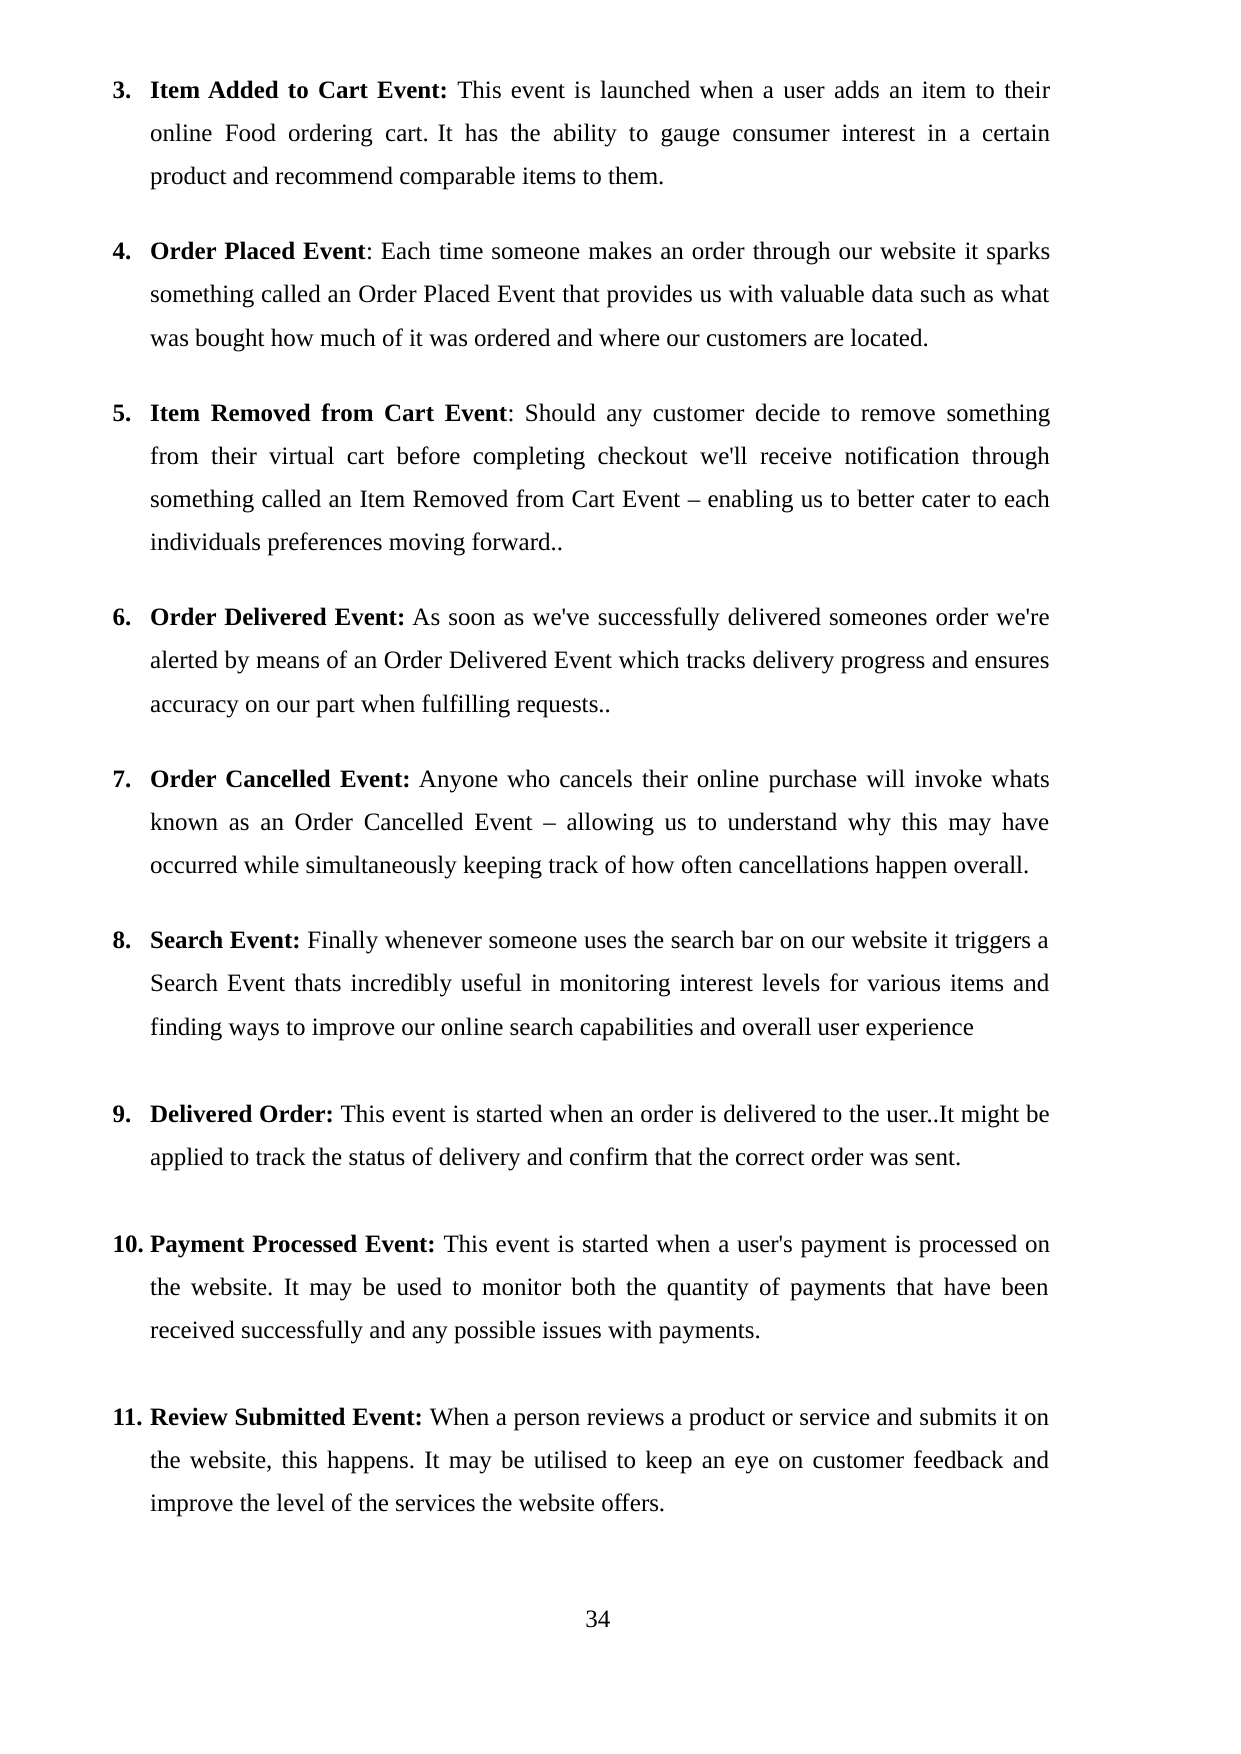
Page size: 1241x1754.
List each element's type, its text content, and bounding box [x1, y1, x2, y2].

list Order Cancelled Event: Anyone who cancels their online purchase will invoke whats known as an Order Cancelled Event – allowing us to understand why this may have occurred while simultaneously keeping track of how often cancellations happen overall. [112, 764, 1051, 879]
list Order Delivered Event: As soon as we've successfully delivered someones order we're alerted by means of an Order Delivered Event which tracks delivery progress and ensures accuracy on our part when fulfilling requests.. [112, 602, 1051, 717]
list Delivered Order: This event is started when an order is delivered to the user..It might be applied to track the status of delivery and confirm that the correct order was sent. [112, 1099, 1051, 1171]
list Item Removed from Cart Event: Should any customer decide to remove something from their virtual cart before completing checkout we'll receive notification through something called an Item Removed from Cart Event – enabling us to better cater to each individuals preferences moving forward.. [112, 398, 1051, 556]
list Search Event: Finally whenever someone uses the search bar on our website it triggers a Search Event thats incredibly useful in monitoring interest levels for various items and finding ways to improve our online search capabilities and overall user experience [112, 925, 1051, 1040]
list Review Submitted Event: When a person reviews a product or service and submits it on the website, this happens. It may be utilised to keep an eye on customer feedback and improve the level of the services the website offers. [112, 1402, 1051, 1517]
list Item Added to Cart Event: This event is launched when a user adds an item to their online Food ordering cart.’It has the ability to gauge consumer interest in a certain product and recommend comparable items to them. [112, 75, 1051, 190]
list Payment Processed Event: This event is started when a user's payment is processed on the website. It may be used to monitor both the quantity of payments that have been received successfully and any possible issues with payments. [112, 1229, 1051, 1344]
list Order Placed Event: Each time someone makes an order through our website it sparks something called an Order Placed Event that provides us with valuable data such as what was bought how much of it was ordered and where our customers are located. [112, 236, 1051, 351]
